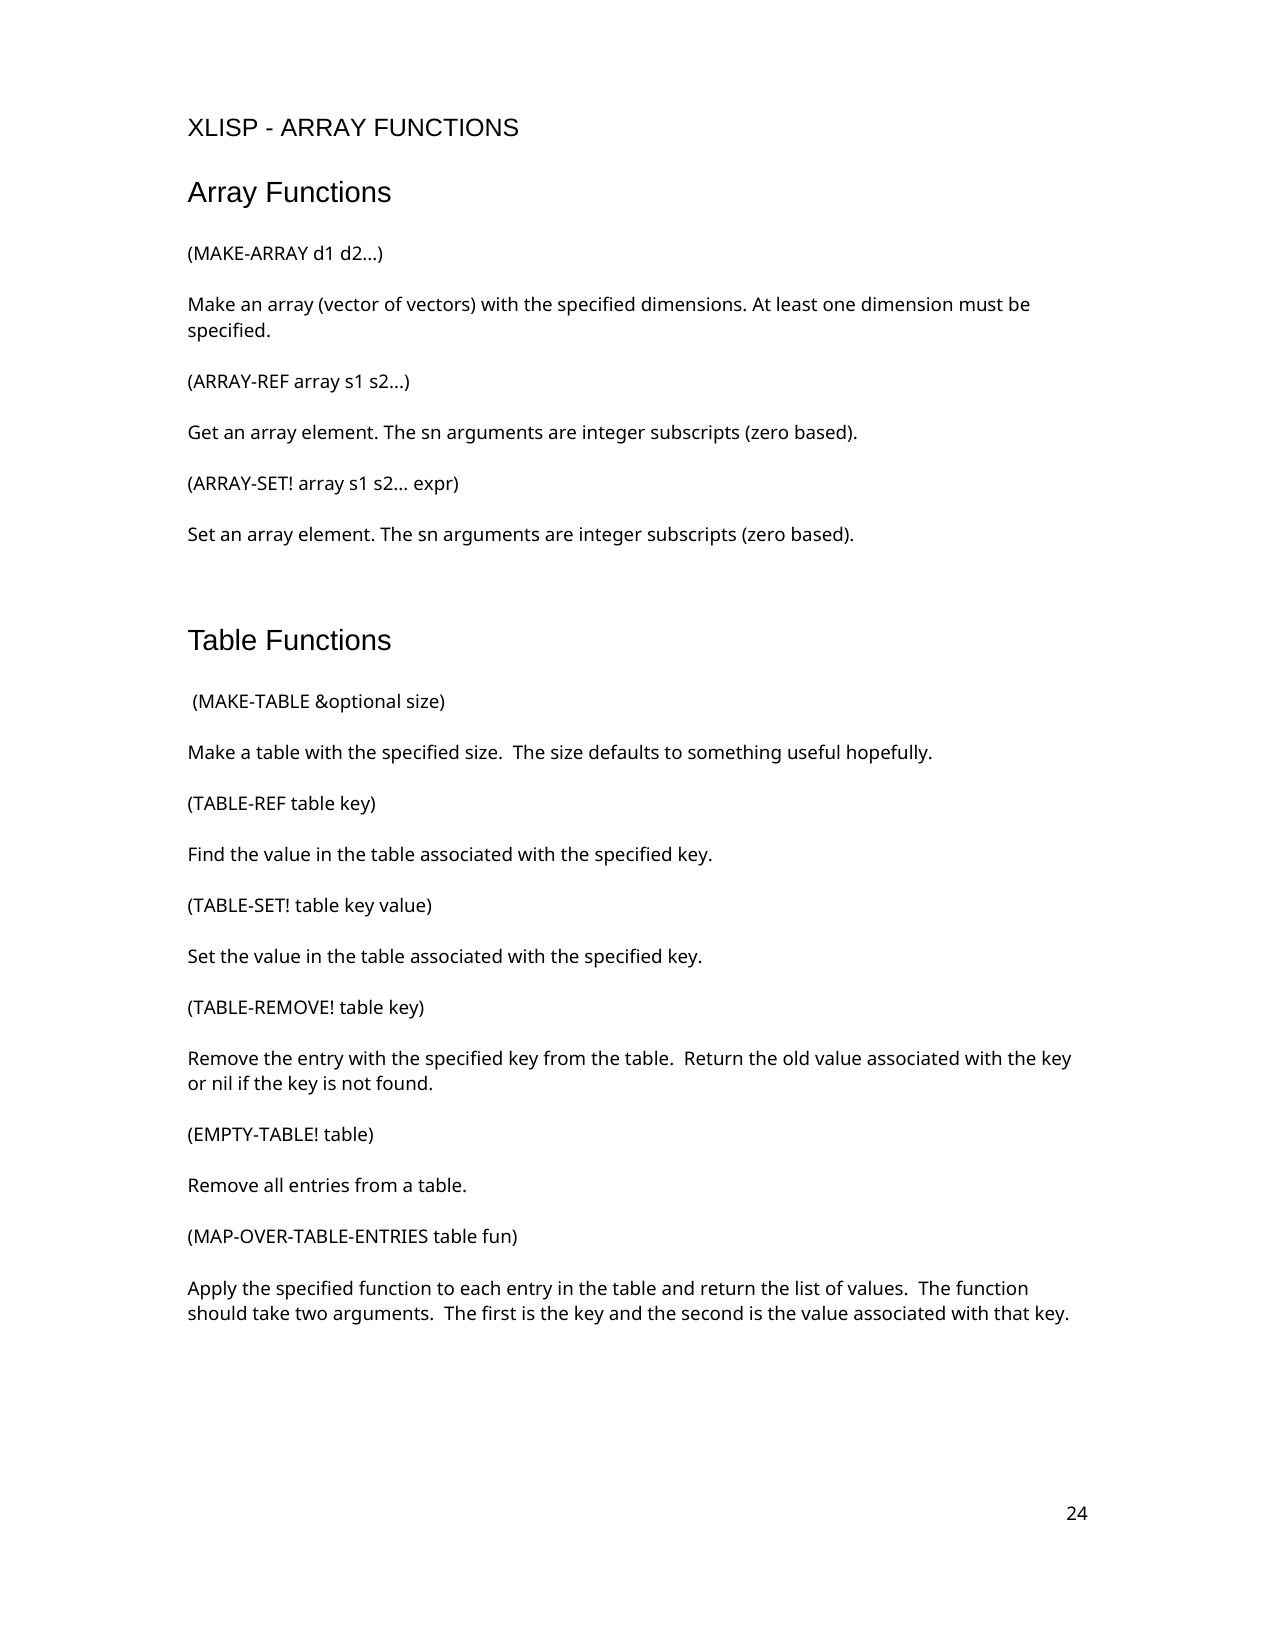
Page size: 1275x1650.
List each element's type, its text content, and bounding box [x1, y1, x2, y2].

text Get an array element. The sn arguments are integer subscripts (zero based). [187, 419, 1087, 444]
text Remove all entries from a table. [187, 1173, 1087, 1198]
text (MAKE-TABLE &optional size) [187, 688, 1087, 713]
text (TABLE-REF table key) [187, 790, 1087, 816]
text (TABLE-SET! table key value) [187, 892, 1087, 918]
text (ARRAY-SET! array s1 s2... expr) [187, 470, 1087, 496]
text (EMPTY-TABLE! table) [187, 1122, 1087, 1147]
text (ARRAY-REF array s1 s2...) [187, 368, 1087, 393]
text Set an array element. The sn arguments are integer subscripts (zero based). [187, 521, 1087, 547]
text (MAP-OVER-TABLE-ENTRIES table fun) [187, 1224, 1087, 1249]
text Make an array (vector of vectors) with the specified dimensions. At least one dimension must be specified. [187, 291, 1087, 342]
text Set the value in the table associated with the specified key. [187, 943, 1087, 969]
text (TABLE-REMOVE! table key) [187, 994, 1087, 1020]
text Apply the specified function to each entry in the table and return the list of values. The function should take two arguments. The first is the key and the second is the value associated with that key. [187, 1275, 1087, 1326]
text Make a table with the specified size. The size defaults to something useful hopefully. [187, 739, 1087, 764]
subtitle Table Functions [187, 623, 1087, 656]
text Find the value in the table associated with the specified key. [187, 841, 1087, 867]
subtitle Array Functions [187, 175, 1087, 208]
text (MAKE-ARRAY d1 d2...) [187, 240, 1087, 266]
text Remove the entry with the specified key from the table. Return the old value associated with the key or nil if the key is not found. [187, 1045, 1087, 1096]
